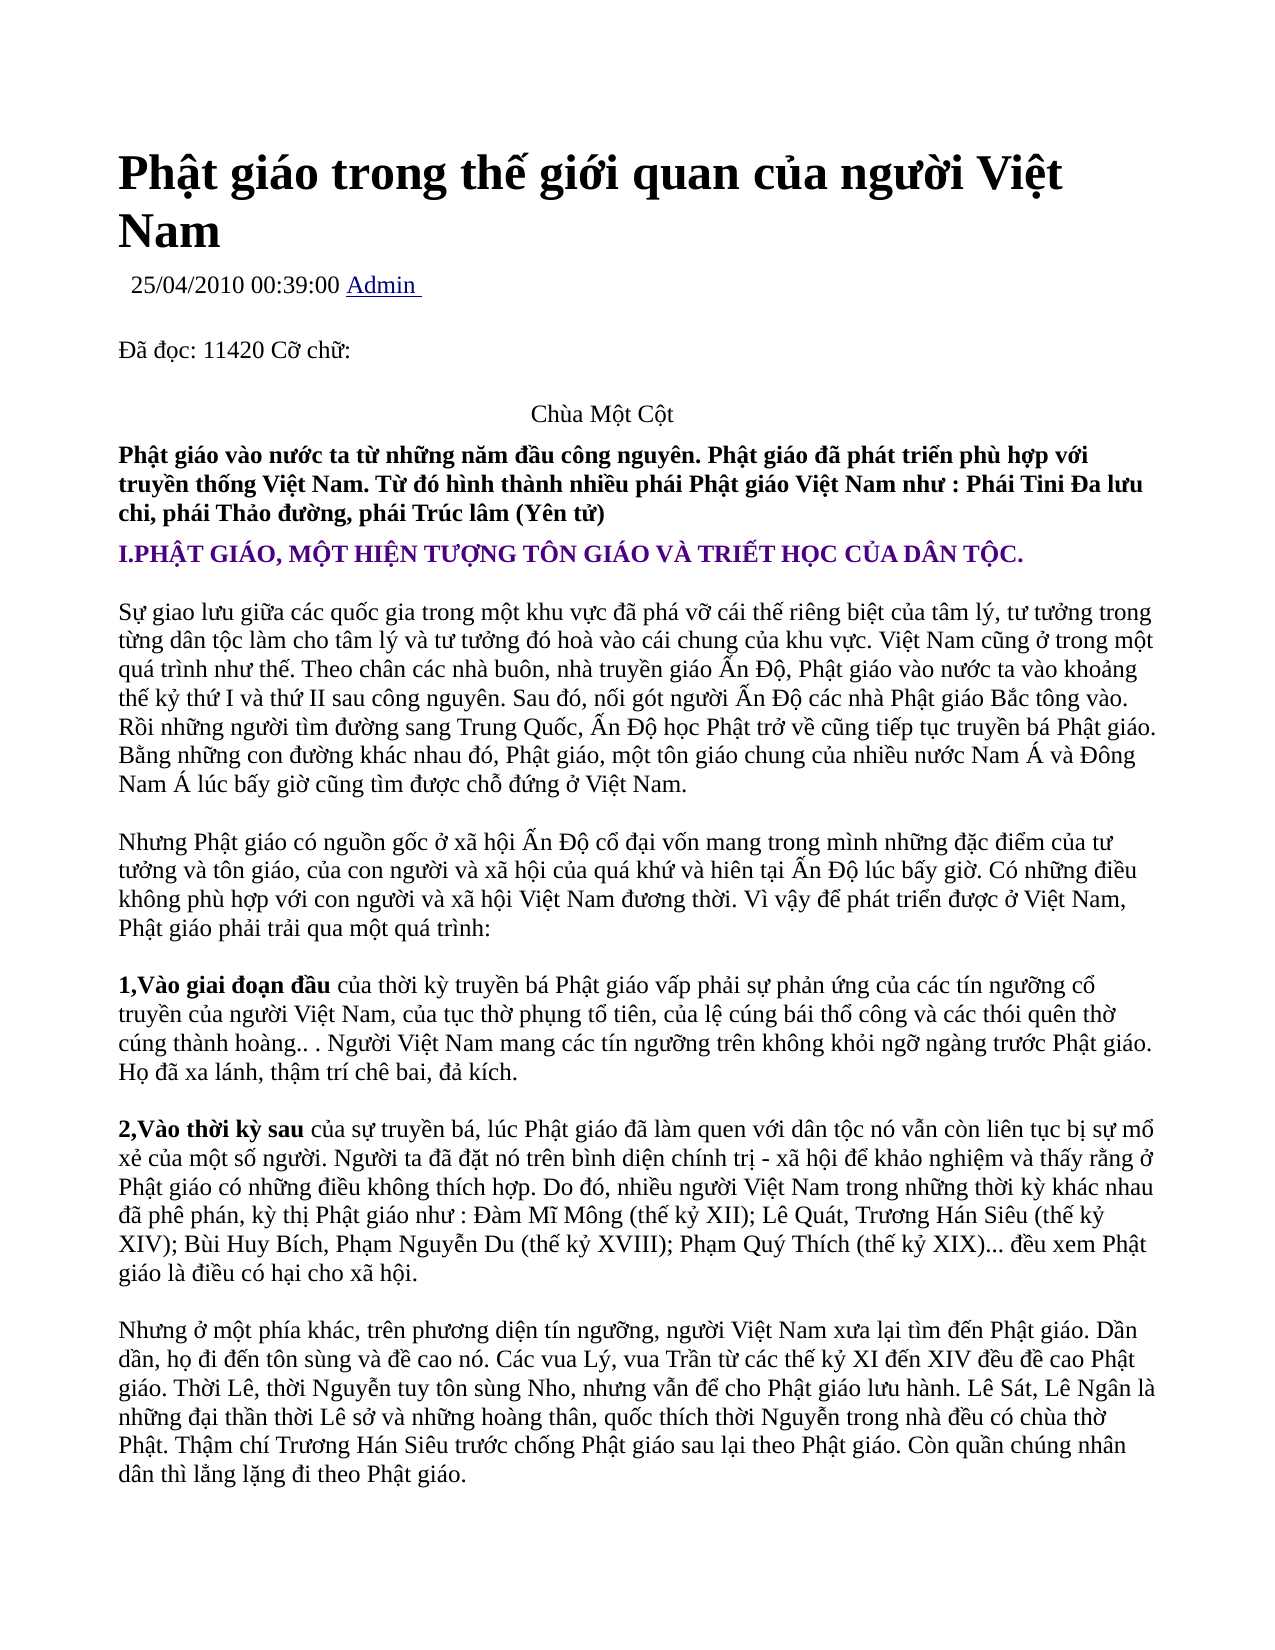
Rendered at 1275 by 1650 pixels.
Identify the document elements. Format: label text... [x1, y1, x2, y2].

text 25/04/2010 00:39:00 Admin [118, 271, 1157, 299]
subtitle Phật giáo trong thế giới quan của người Việt Nam [118, 143, 1157, 258]
text Đã đọc: 11420 Cỡ chữ: [118, 299, 1157, 364]
text I.PHẬT GIÁO, MỘT HIỆN TƯỢNG TÔN GIÁO VÀ TRIẾT HỌC CỦA DÂN TỘC. Sự giao lưu giữa các quốc gia trong một khu vực đã phá vỡ cái thế riêng biệt của tâm lý, tư tưởng trong từng dân tộc làm cho tâm lý và tư tưởng đó hoà vào cái chung của khu vực. Việt Nam cũng ở trong một quá trình như thế. Theo chân các nhà buôn, nhà truyền giáo Ấn Độ, Phật giáo vào nước ta vào khoảng thế kỷ thứ I và thứ II sau công nguyên. Sau đó, nối gót người Ấn Độ các nhà Phật giáo Bắc tông vào. Rồi những người tìm đường sang Trung Quốc, Ấn Độ học Phật trở về cũng tiếp tục truyền bá Phật giáo. Bằng những con đường khác nhau đó, Phật giáo, một tôn giáo chung của nhiều nước Nam Á và Đông Nam Á lúc bấy giờ cũng tìm được chỗ đứng ở Việt Nam. Nhưng Phật giáo có nguồn gốc ở xã hội Ấn Độ cổ đại vốn mang trong mình những đặc điểm của tư tưởng và tôn giáo, của con người và xã hội của quá khứ và hiên tại Ấn Độ lúc bấy giờ. Có những điều không phù hợp với con người và xã hội Việt Nam đương thời. Vì vậy để phát triển được ở Việt Nam, Phật giáo phải trải qua một quá trình: 1,Vào giai đoạn đầu của thời kỳ truyền bá Phật giáo vấp phải sự phản ứng của các tín ngưỡng cổ truyền của người Việt Nam, của tục thờ phụng tổ tiên, của lệ cúng bái thổ công và các thói quên thờ cúng thành hoàng.. . Người Việt Nam mang các tín ngưỡng trên không khỏi ngỡ ngàng trước Phật giáo. Họ đã xa lánh, thậm trí chê bai, đả kích. 2,Vào thời kỳ sau của sự truyền bá, lúc Phật giáo đã làm quen với dân tộc nó vẫn còn liên tục bị sự mổ xẻ của một số người. Người ta đã đặt nó trên bình diện chính trị - xã hội để khảo nghiệm và thấy rằng ở Phật giáo có những điều không thích hợp. Do đó, nhiều người Việt Nam trong những thời kỳ khác nhau đã phê phán, kỳ thị Phật giáo như : Đàm Mĩ Mông (thế kỷ XII); Lê Quát, Trương Hán Siêu (thế kỷ XIV); Bùi Huy Bích, Phạm Nguyễn Du (thế kỷ XVIII); Phạm Quý Thích (thế kỷ XIX)... đều xem Phật giáo là điều có hại cho xã hội. Nhưng ở một phía khác, trên phương diện tín ngưỡng, người Việt Nam xưa lại tìm đến Phật giáo. Dần dần, họ đi đến tôn sùng và đề cao nó. Các vua Lý, vua Trần từ các thế kỷ XI đến XIV đều đề cao Phật giáo. Thời Lê, thời Nguyễn tuy tôn sùng Nho, nhưng vẫn để cho Phật giáo lưu hành. Lê Sát, Lê Ngân là những đại thần thời Lê sở và những hoàng thân, quốc thích thời Nguyễn trong nhà đều có chùa thờ Phật. Thậm chí Trương Hán Siêu trước chống Phật giáo sau lại theo Phật giáo. Còn quần chúng nhân dân thì lẳng lặng đi theo Phật giáo. [118, 539, 1157, 1517]
text Phật giáo vào nước ta từ những năm đầu công nguyên. Phật giáo đã phát triển phù hợp với truyền thống Việt Nam. Từ đó hình thành nhiều phái Phật giáo Việt Nam như : Phái Tini Đa lưu chi, phái Thảo đường, phái Trúc lâm (Yên tử) [118, 441, 1157, 527]
text Chùa Một Cột [118, 364, 1157, 428]
